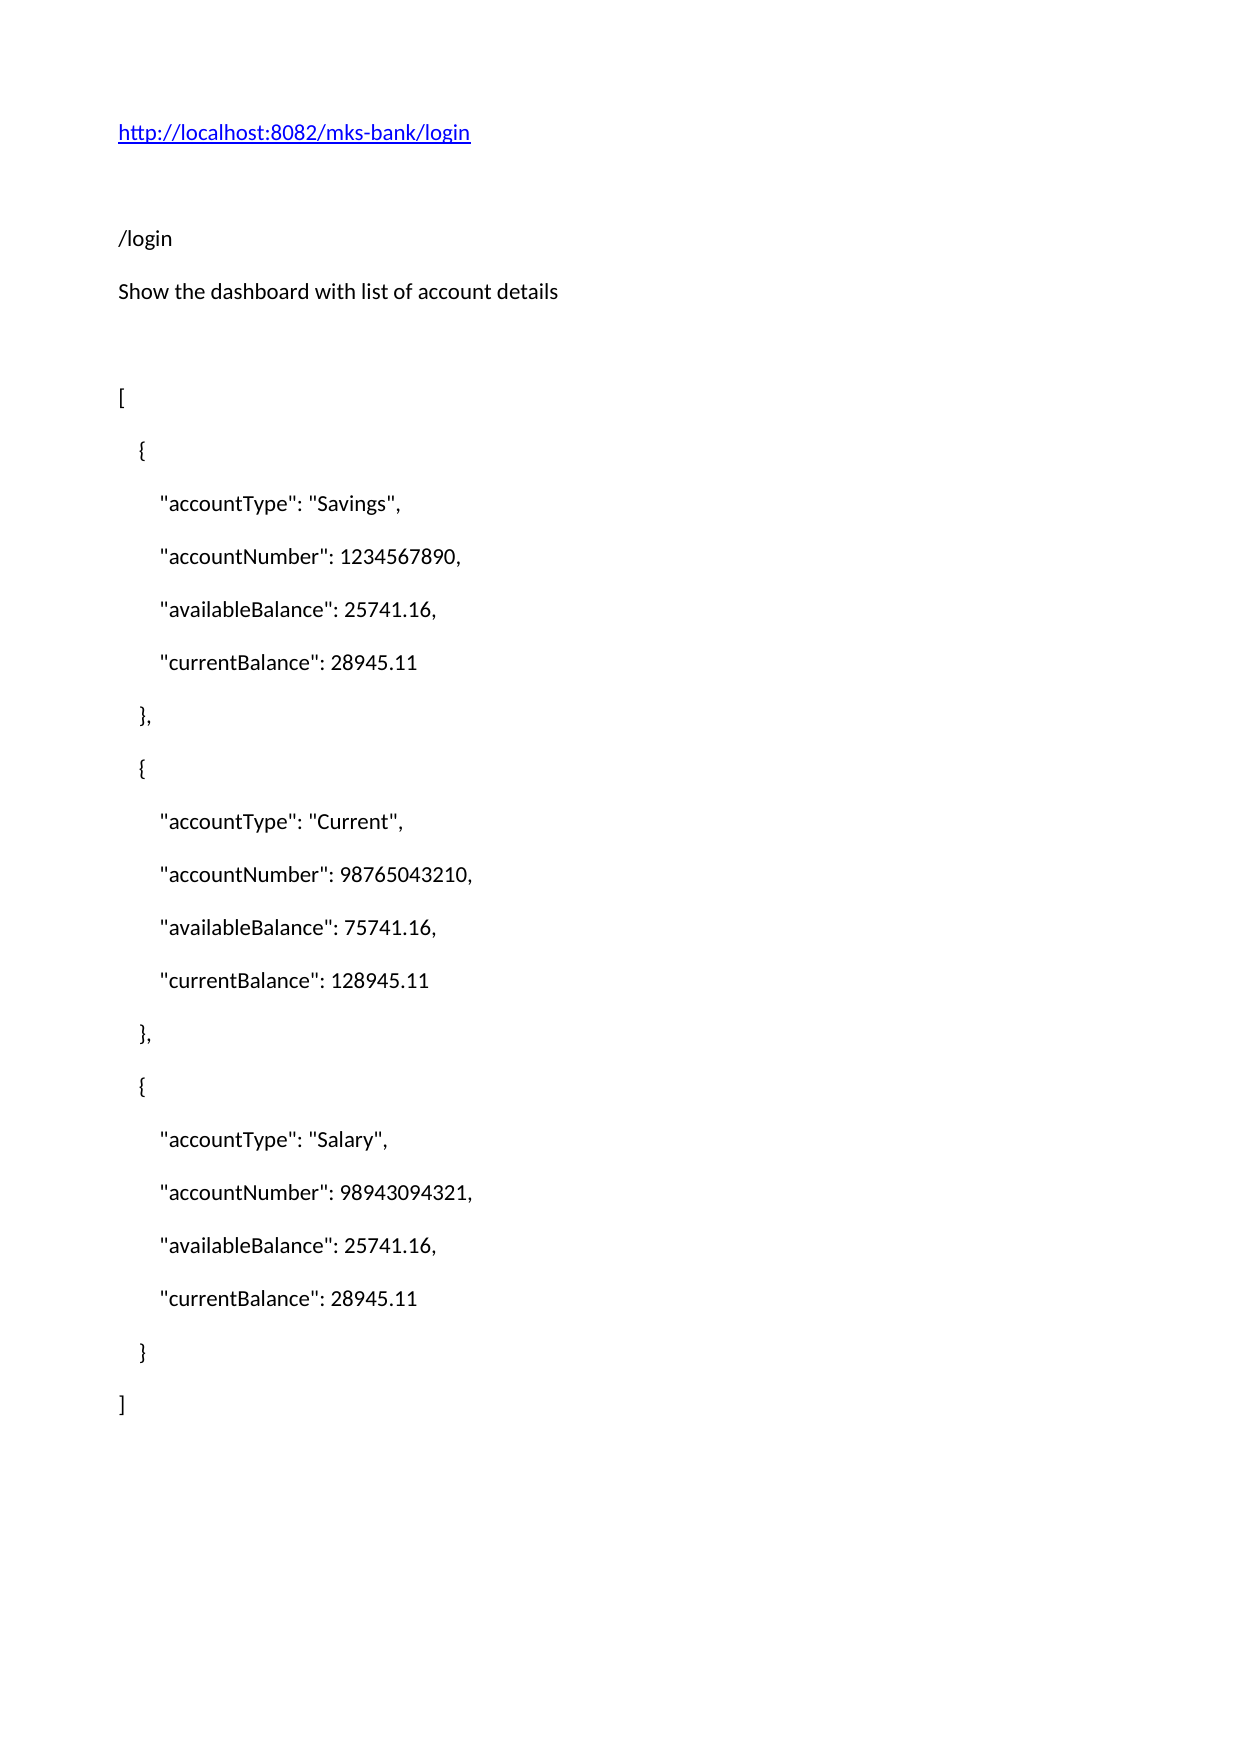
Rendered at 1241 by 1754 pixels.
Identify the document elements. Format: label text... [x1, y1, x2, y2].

text { [118, 1072, 1122, 1101]
text "accountNumber": 1234567890, [118, 542, 1122, 570]
text "currentBalance": 128945.11 [118, 966, 1122, 994]
text ] [118, 1391, 1122, 1419]
text }, [118, 1019, 1122, 1047]
text { [118, 754, 1122, 782]
text { [118, 436, 1122, 464]
text /login [118, 224, 1122, 252]
text "currentBalance": 28945.11 [118, 1284, 1122, 1313]
text "availableBalance": 25741.16, [118, 1232, 1122, 1259]
text "accountNumber": 98765043210, [118, 860, 1122, 888]
text } [118, 1338, 1122, 1366]
text Show the dashboard with list of account details [118, 277, 1122, 305]
text "availableBalance": 75741.16, [118, 913, 1122, 941]
text "accountType": "Salary", [118, 1126, 1122, 1153]
text "accountType": "Current", [118, 807, 1122, 835]
text "accountType": "Savings", [118, 489, 1122, 517]
text "currentBalance": 28945.11 [118, 648, 1122, 676]
text }, [118, 701, 1122, 729]
text http://localhost:8082/mks-bank/login [118, 118, 1122, 146]
text "accountNumber": 98943094321, [118, 1178, 1122, 1207]
text [ [118, 383, 1122, 411]
text "availableBalance": 25741.16, [118, 595, 1122, 623]
